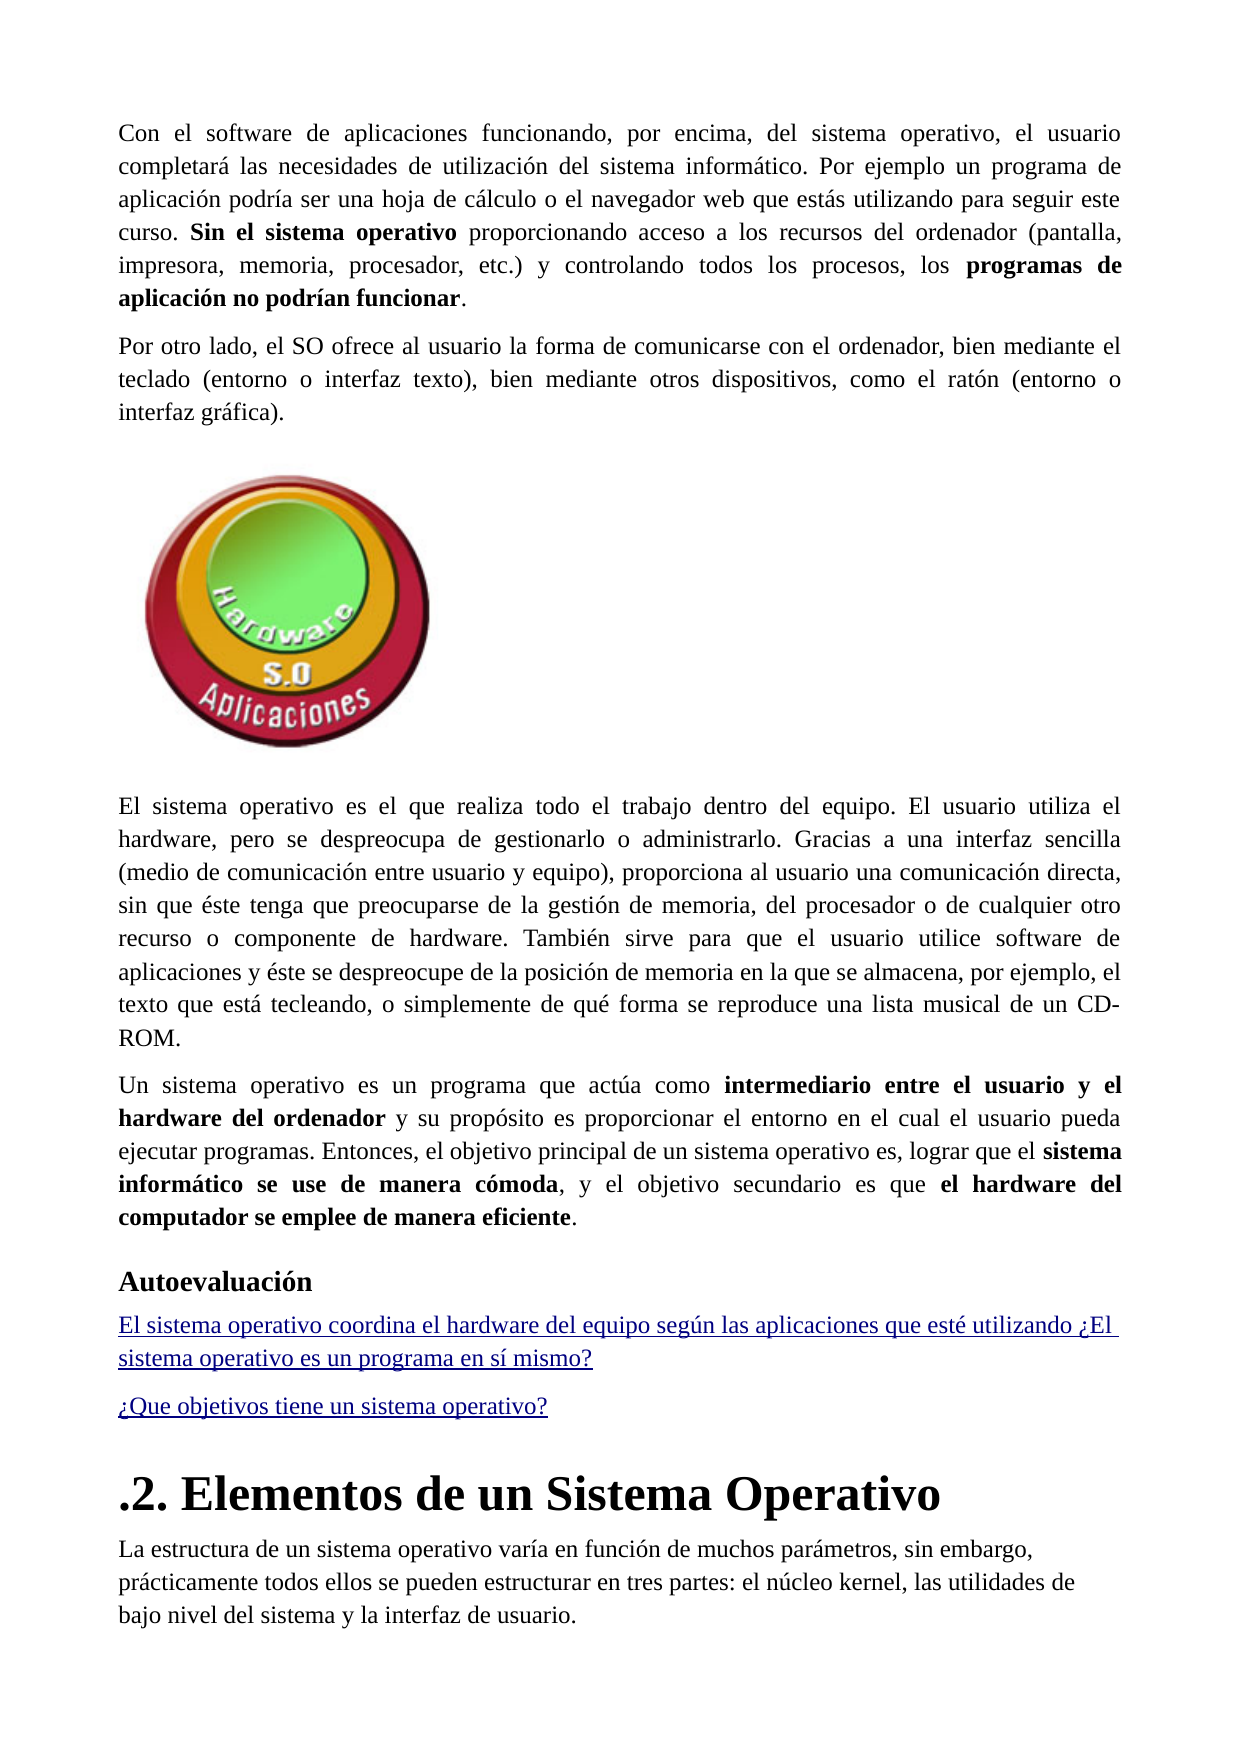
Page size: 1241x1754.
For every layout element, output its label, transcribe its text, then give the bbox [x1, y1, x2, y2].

subtitle .2. Elementos de un Sistema Operativo [118, 1464, 1122, 1521]
subtitle Autoevaluación [118, 1264, 1122, 1298]
text La estructura de un sistema operativo varía en función de muchos parámetros, sin embargo, prácticamente todos ellos se pueden estructurar en tres partes: el núcleo kernel, las utilidades de bajo nivel del sistema y la interfaz de usuario. [118, 1534, 1122, 1628]
text Con el software de aplicaciones funcionando, por encima, del sistema operativo, el usuario completará las necesidades de utilización del sistema informático. Por ejemplo un programa de aplicación podría ser una hoja de cálculo o el navegador web que estás utilizando para seguir este curso. Sin el sistema operativo proporcionando acceso a los recursos del ordenador (pantalla, impresora, memoria, procesador, etc.) y controlando todos los procesos, los programas de aplicación no podrían funcionar. [118, 118, 1122, 312]
text Un sistema operativo es un programa que actúa como intermediario entre el usuario y el hardware del ordenador y su propósito es proporcionar el entorno en el cual el usuario pueda ejecutar programas. Entonces, el objetivo principal de un sistema operativo es, lograr que el sistema informático se use de manera cómoda, y el objetivo secundario es que el hardware del computador se emplee de manera eficiente. [118, 1070, 1122, 1231]
text El sistema operativo es el que realiza todo el trabajo dentro del equipo. El usuario utiliza el hardware, pero se despreocupa de gestionarlo o administrarlo. Gracias a una interfaz sencilla (medio de comunicación entre usuario y equipo), proporciona al usuario una comunicación directa, sin que éste tenga que preocuparse de la gestión de memoria, del procesador o de cualquier otro recurso o componente de hardware. También sirve para que el usuario utilice software de aplicaciones y éste se despreocupe de la posición de memoria en la que se almacena, por ejemplo, el texto que está tecleando, o simplemente de qué forma se reproduce una lista musical de un CD-ROM. [118, 791, 1122, 1051]
text El sistema operativo coordina el hardware del equipo según las aplicaciones que esté utilizando ¿El sistema operativo es un programa en sí mismo? [118, 1311, 1122, 1372]
text Por otro lado, el SO ofrece al usuario la forma de comunicarse con el ordenador, bien mediante el teclado (entorno o interfaz texto), bien mediante otros dispositivos, como el ratón (entorno o interfaz gráfica). [118, 331, 1122, 426]
text ¿Que objetivos tiene un sistema operativo? [118, 1391, 1122, 1420]
picture [126, 452, 439, 765]
